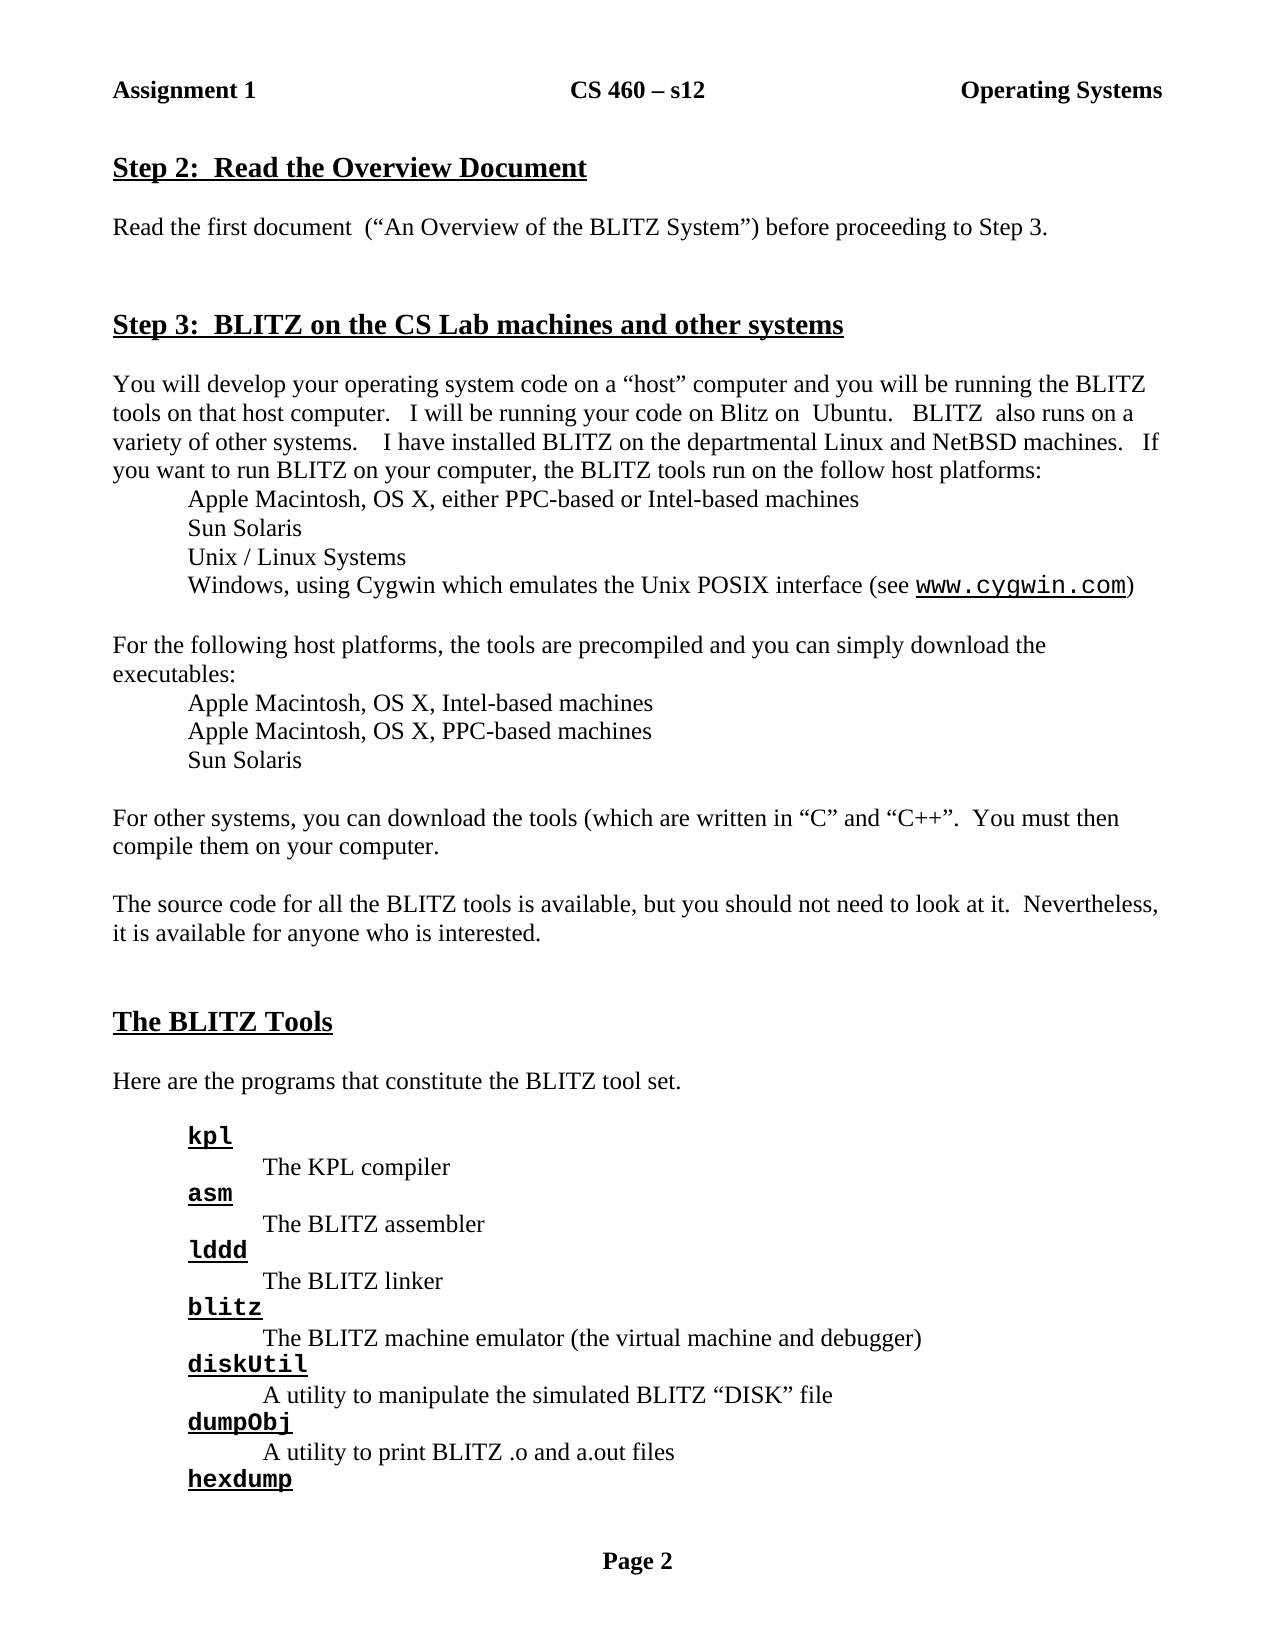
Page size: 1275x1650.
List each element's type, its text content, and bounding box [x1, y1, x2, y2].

text The BLITZ linker [112, 1266, 1162, 1295]
subtitle Step 3: BLITZ on the CS Lab machines and other systems [112, 307, 1162, 341]
text diskUtil [112, 1352, 1162, 1380]
subtitle Step 2: Read the Overview Document [112, 150, 1162, 183]
text Apple Macintosh, OS X, either PPC-based or Intel-based machines [112, 484, 1162, 513]
text For other systems, you can download the tools (which are written in “C” and “C++”. You must then compile them on your computer. [112, 803, 1162, 860]
text The BLITZ assembler [112, 1209, 1162, 1238]
text Apple Macintosh, OS X, Intel-based machines [112, 688, 1162, 716]
text Sun Solaris [112, 513, 1162, 542]
text Apple Macintosh, OS X, PPC-based machines [112, 716, 1162, 745]
text hexdump [112, 1466, 1162, 1494]
text The source code for all the BLITZ tools is available, but you should not need to look at it. Nevertheless, it is available for anyone who is interested. [112, 889, 1162, 946]
text Here are the programs that constitute the BLITZ tool set. [112, 1066, 1162, 1095]
text Read the first document (“An Overview of the BLITZ System”) before proceeding to Step 3. [112, 212, 1162, 241]
text kpl [112, 1124, 1162, 1152]
text dumpObj [112, 1409, 1162, 1437]
text blitz [112, 1295, 1162, 1323]
text A utility to manipulate the simulated BLITZ “DISK” file [112, 1380, 1162, 1409]
text Windows, using Cygwin which emulates the Unix POSIX interface (see www.cygwin.com) [112, 571, 1162, 601]
text The KPL compiler [112, 1152, 1162, 1181]
text lddd [112, 1238, 1162, 1266]
text You will develop your operating system code on a “host” computer and you will be running the BLITZ tools on that host computer. I will be running your code on Blitz on Ubuntu. BLITZ also runs on a variety of other systems. I have installed BLITZ on the departmental Linux and NetBSD machines. If you want to run BLITZ on your computer, the BLITZ tools run on the follow host platforms: [112, 369, 1162, 484]
text For the following host platforms, the tools are precompiled and you can simply download the executables: [112, 630, 1162, 688]
text asm [112, 1181, 1162, 1209]
subtitle The BLITZ Tools [112, 1004, 1162, 1037]
text The BLITZ machine emulator (the virtual machine and debugger) [112, 1323, 1162, 1352]
text A utility to print BLITZ .o and a.out files [112, 1437, 1162, 1466]
text Sun Solaris [112, 745, 1162, 774]
text Unix / Linux Systems [112, 542, 1162, 571]
